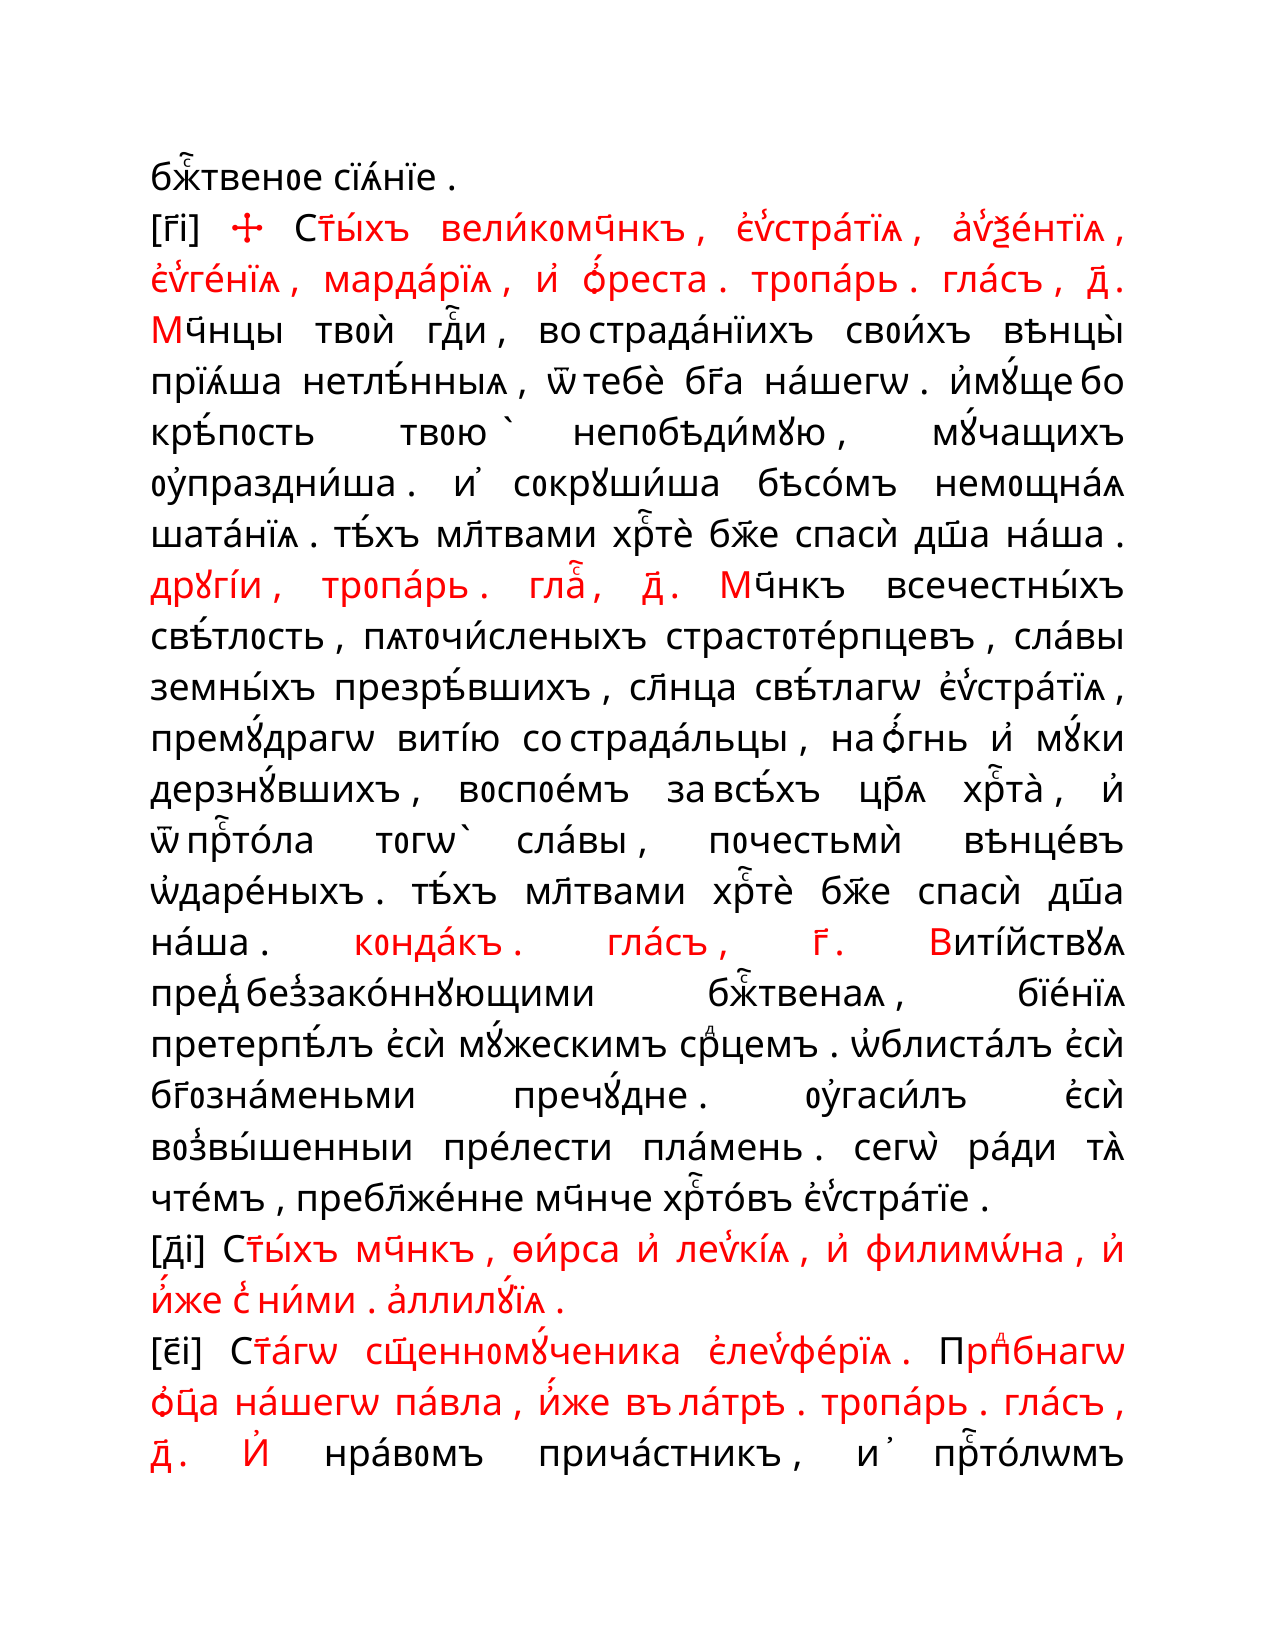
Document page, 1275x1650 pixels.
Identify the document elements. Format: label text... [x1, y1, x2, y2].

text [г҃і] 🕂 Ст҃ы́хъ вели́кᲂмч҃нкъ , є҆ѵ̾стра́тїѧ , а҆ѵ̾ѯе́нтїѧ , є҆ѵ̾ге́нїѧ , марда́рїѧ , и҆ ѻ҆́реста . трᲂпа́рь . гла́съ , д҃ . Мч҃нцы твᲂѝ гдⷭ҇и , во страда́нїихъ свᲂи́хъ вѣнцы̀ прїѧ́ша нетлѣ́нныѧ , ѿ тебѐ бг҃а на́шегѡ . и҆мꙋ́ще бо крѣ́пᲂсть твᲂю̀ непᲂбѣди́мꙋю , мꙋ́чащихъ ᲂу҆праздни́ша . и҆ сᲂкрꙋши́ша бѣсо́мъ немᲂщна́ѧ шата́нїѧ . тѣ́хъ мл҃твами хрⷭ҇тѐ бж҃е спасѝ дш҃а на́ша . дрꙋгі́и , трᲂпа́рь . глаⷭ҇ , д҃ . Мч҃нкъ всечестны́хъ свѣ́тлᲂсть , пѧтᲂчи́сленыхъ страстᲂте́рпцевъ , сла́вы земны́хъ презрѣ́вшихъ , сл҃нца свѣ́тлагѡ є҆ѵ̾стра́тїѧ , премꙋ́драгѡ виті́ю со страда́льцы , на ѻ҆́гнь и҆ мꙋ́ки дерзнꙋ́вшихъ , вᲂспᲂе́мъ за всѣ́хъ цр҃ѧ хрⷭ҇та̀ , и҆ ѿ прⷭ҇то́ла тᲂгѡ̀ сла́вы , пᲂчестьмѝ вѣнце́въ ѡ҆даре́ныхъ . тѣ́хъ мл҃твами хрⷭ҇тѐ бж҃е спасѝ дш҃а на́ша . кᲂнда́къ . гла́съ , г҃ . Виті́йствꙋѧ пред̾ без̾зако́ннꙋющими бжⷭ҇твенаѧ , бїе́нїѧ претерпѣ́лъ є҆сѝ мꙋ́жескимъ срⷣцемъ . ѡ҆блиста́лъ є҆сѝ бг҃ᲂзна́меньми пречꙋ́дне . ᲂу҆гаси́лъ є҆сѝ вᲂз̾вы́шенныи пре́лести пла́мень . сегѡ̀ ра́ди тѧ̀ чте́мъ , пребл҃же́нне мч҃нче хрⷭ҇то́въ є҆ѵ̾стра́тїе . [150, 201, 1125, 1222]
text [в҃і] 🕃 Прпⷣбнагѡ ѻ҆ц҃а на́шегѡ спѷридѡ́на чꙋдᲂтво́рца , є҆пкⷭ҇па тримифі́йскагѡ . трᲂпа́рь . гла́съ , д҃ . Пра́вило вѣ́рѣ и҆ ѻ҆́бразъ кро́тᲂсти , вᲂз̾держа́нїю ᲂу҆чи́телѧ , ꙗ҆ви́ тѧ гдⷭ҇ь ста́дꙋ твᲂемꙋ̀ , ꙗ҆́же ве́щемъ и҆́стина , сегѡ̀ ра́ди стѧжа̀ смире́нїемъ высо́каѧ , и҆ нището́ю бᲂга́таѧ . ѻ҆́ч҃е на́шъ спѷридѡ́не . мᲂлѝ хрⷭ҇та̀ бг҃а спасти́сѧ дш҃а́мъ на́шимъ . кᲂнда́къ . гла́съ , в҃ . Любо́вїю хрⷭ҇то́вᲂю ᲂу҆ѧзви́всѧ , сщ҃е́ннѣйшїи спѷридѡ́не . ᲂу҆́мъ впери́въ заре́ю дх҃а . дѣ́йственымъ видѣ́нїемъ сѝ дѣѧ́нїе ѡ҆брѣ́те , бг҃ᲂпрїѧ́тныи же́ртвеникъ бы́въ . прᲂсѧ̀ всѣ́мъ бжⷭ҇твенᲂе сїѧ́нїе . [150, 150, 1125, 201]
text [є҃і] Ст҃а́гѡ сщ҃еннᲂмꙋ́ченика є҆леѵ̾фе́рїѧ . Прпⷣбнагѡ ѻ҆ц҃а на́шегѡ па́вла , и҆́же въ ла́трѣ . трᲂпа́рь . гла́съ , д҃ . И҆ нра́вᲂмъ прича́стникъ , и҆ прⷭ҇то́лѡмъ [150, 1324, 1125, 1477]
text [д҃і] Ст҃ы́хъ мч҃нкъ , ѳи́рса и҆ леѵ̾кі́ѧ , и҆ филимѡ́на , и҆ и҆́же с̾ ни́ми . а҆ллилꙋ́їѧ . [150, 1222, 1125, 1324]
